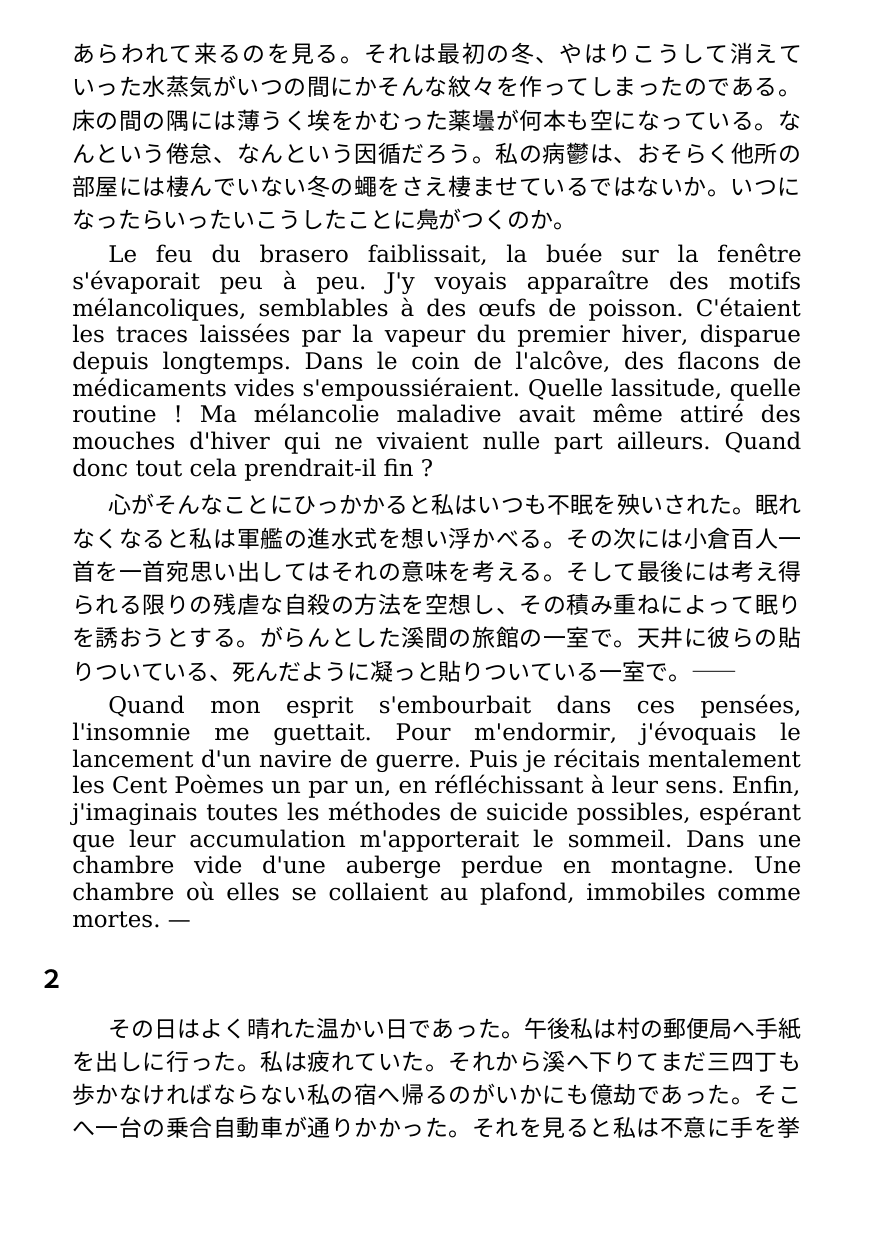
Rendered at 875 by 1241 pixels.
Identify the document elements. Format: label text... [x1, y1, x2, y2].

text Le feu du brasero faiblissait, la buée sur la fenêtre s'évaporait peu à peu. J'y voyais apparaître des motifs mélancoliques, semblables à des œufs de poisson. C'étaient les traces laissées par la vapeur du premier hiver, disparue depuis longtemps. Dans le coin de l'alcôve, des flacons de médicaments vides s'empoussiéraient. Quelle lassitude, quelle routine ! Ma mélancolie maladive avait même attiré des mouches d'hiver qui ne vivaient nulle part ailleurs. Quand donc tout cela prendrait-il fin ? [72, 241, 802, 481]
text あらわれて来るのを見る。それは最初の冬、やはりこうして消えていった水蒸気がいつの間にかそんな紋々を作ってしまったのである。床の間の隅には薄うく埃をかむった薬壜が何本も空になっている。なんという倦怠、なんという因循だろう。私の病鬱は、おそらく他所の部屋には棲んでいない冬の蠅をさえ棲ませているではないか。いつになったらいったいこうしたことに鳧がつくのか。 [72, 36, 802, 235]
text その日はよく晴れた温かい日であった。午後私は村の郵便局へ手紙を出しに行った。私は疲れていた。それから溪へ下りてまだ三四丁も歩かなければならない私の宿へ帰るのがいかにも億劫であった。そこへ一台の乗合自動車が通りかかった。それを見ると私は不意に手を挙 [72, 1010, 802, 1143]
text 心がそんなことにひっかかると私はいつも不眠を殃いされた。眠れなくなると私は軍艦の進水式を想い浮かべる。その次には小倉百人一首を一首宛思い出してはそれの意味を考える。そして最後には考え得られる限りの残虐な自殺の方法を空想し、その積み重ねによって眠りを誘おうとする。がらんとした溪間の旅館の一室で。天井に彼らの貼りついている、死んだように凝っと貼りついている一室で。―― [72, 487, 802, 687]
subtitle ２ [36, 956, 838, 998]
text Quand mon esprit s'embourbait dans ces pensées, l'insomnie me guettait. Pour m'endormir, j'évoquais le lancement d'un navire de guerre. Puis je récitais mentalement les Cent Poèmes un par un, en réfléchissant à leur sens. Enfin, j'imaginais toutes les méthodes de suicide possibles, espérant que leur accumulation m'apporterait le sommeil. Dans une chambre vide d'une auberge perdue en montagne. Une chambre où elles se collaient au plafond, immobiles comme mortes. — [72, 693, 802, 933]
